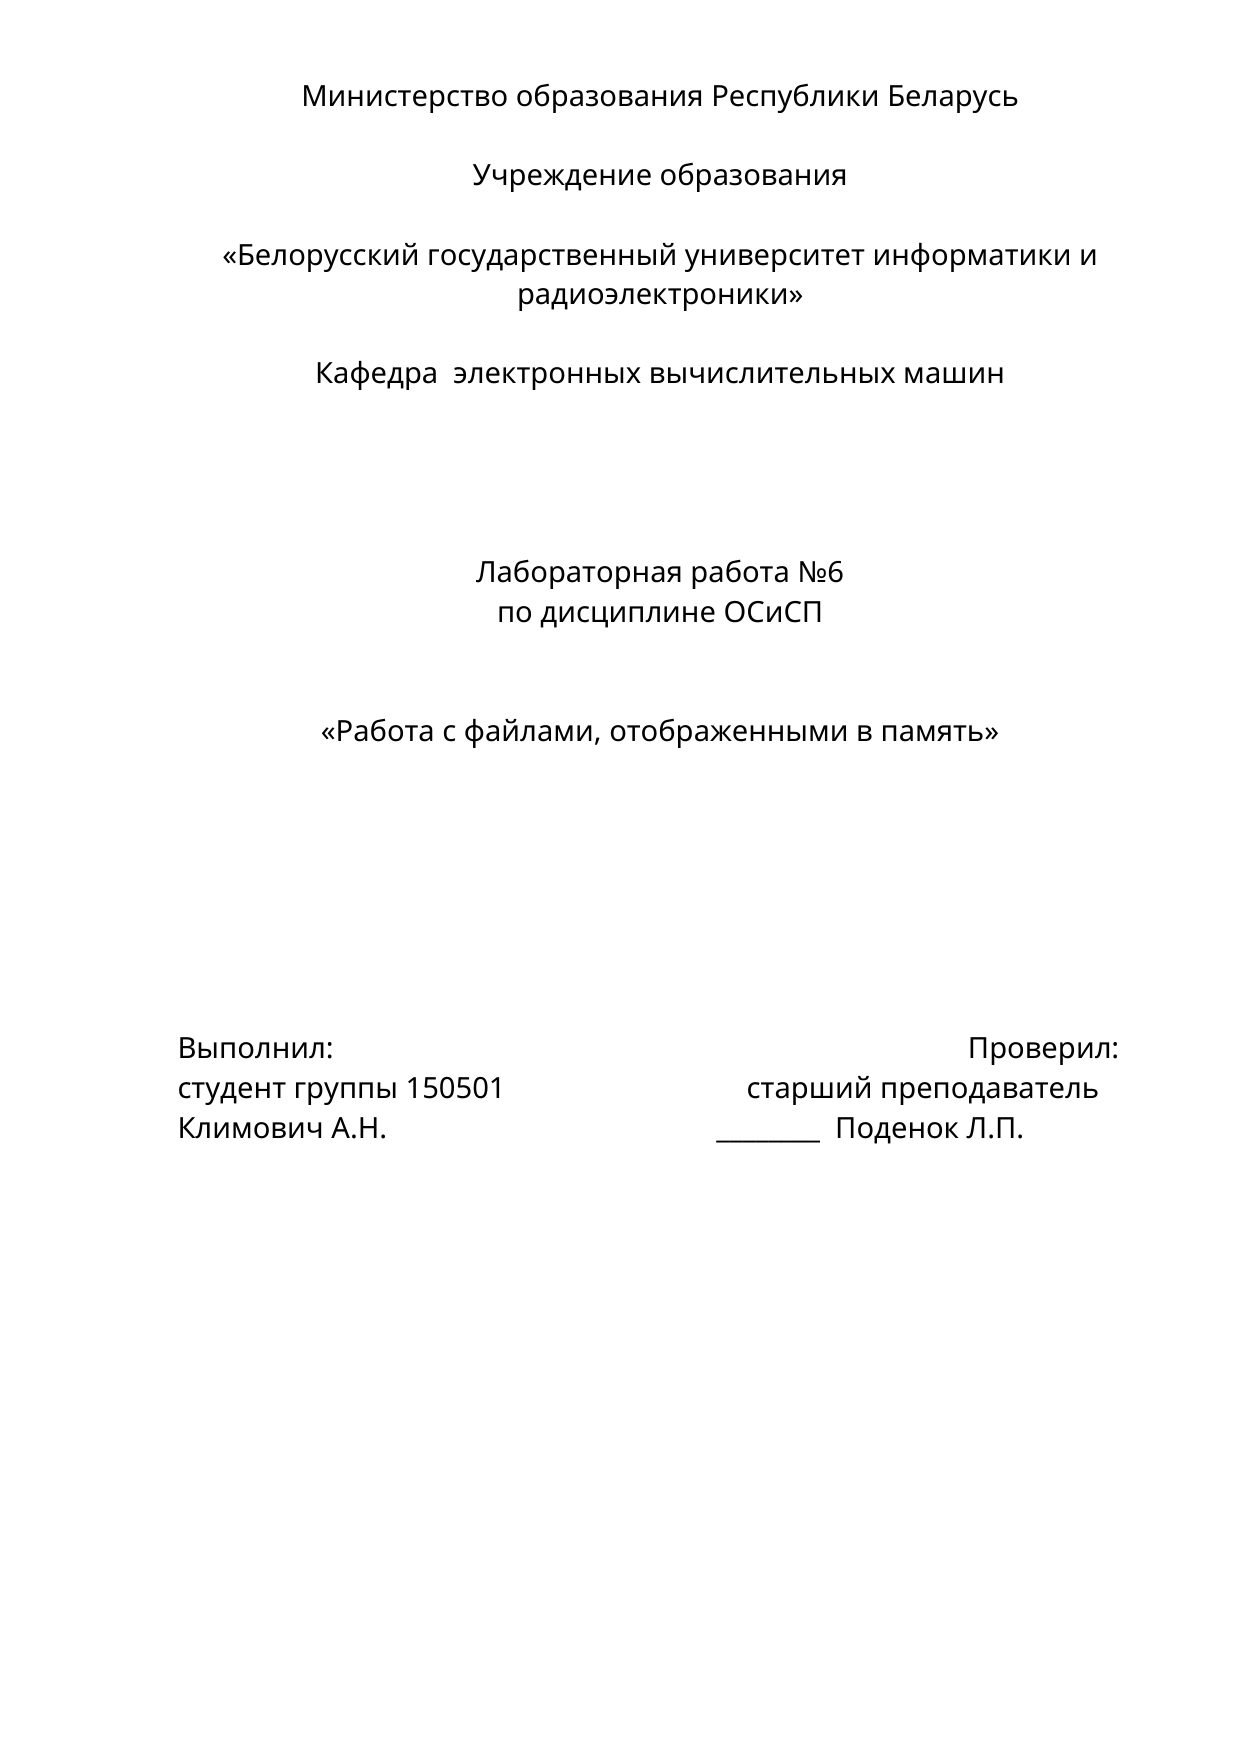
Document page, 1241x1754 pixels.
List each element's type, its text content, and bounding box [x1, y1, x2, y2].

text Выполнил: Проверил: [177, 1027, 1143, 1067]
text Учреждение образования [177, 154, 1143, 194]
text «Работа с файлами, отображенными в память» [177, 710, 1143, 750]
text Лабораторная работа №6 [177, 551, 1143, 591]
text по дисциплине ОСиСП [177, 591, 1143, 631]
text студент группы 150501 старший преподаватель [177, 1067, 1143, 1107]
text Климович А.Н. ________ Поденок Л.П. [177, 1107, 1143, 1147]
text Кафедра электронных вычислительных машин [177, 353, 1143, 392]
text Министерство образования Республики Беларусь [177, 75, 1143, 115]
text «Белорусский государственный университет информатики и радиоэлектроники» [177, 234, 1143, 313]
